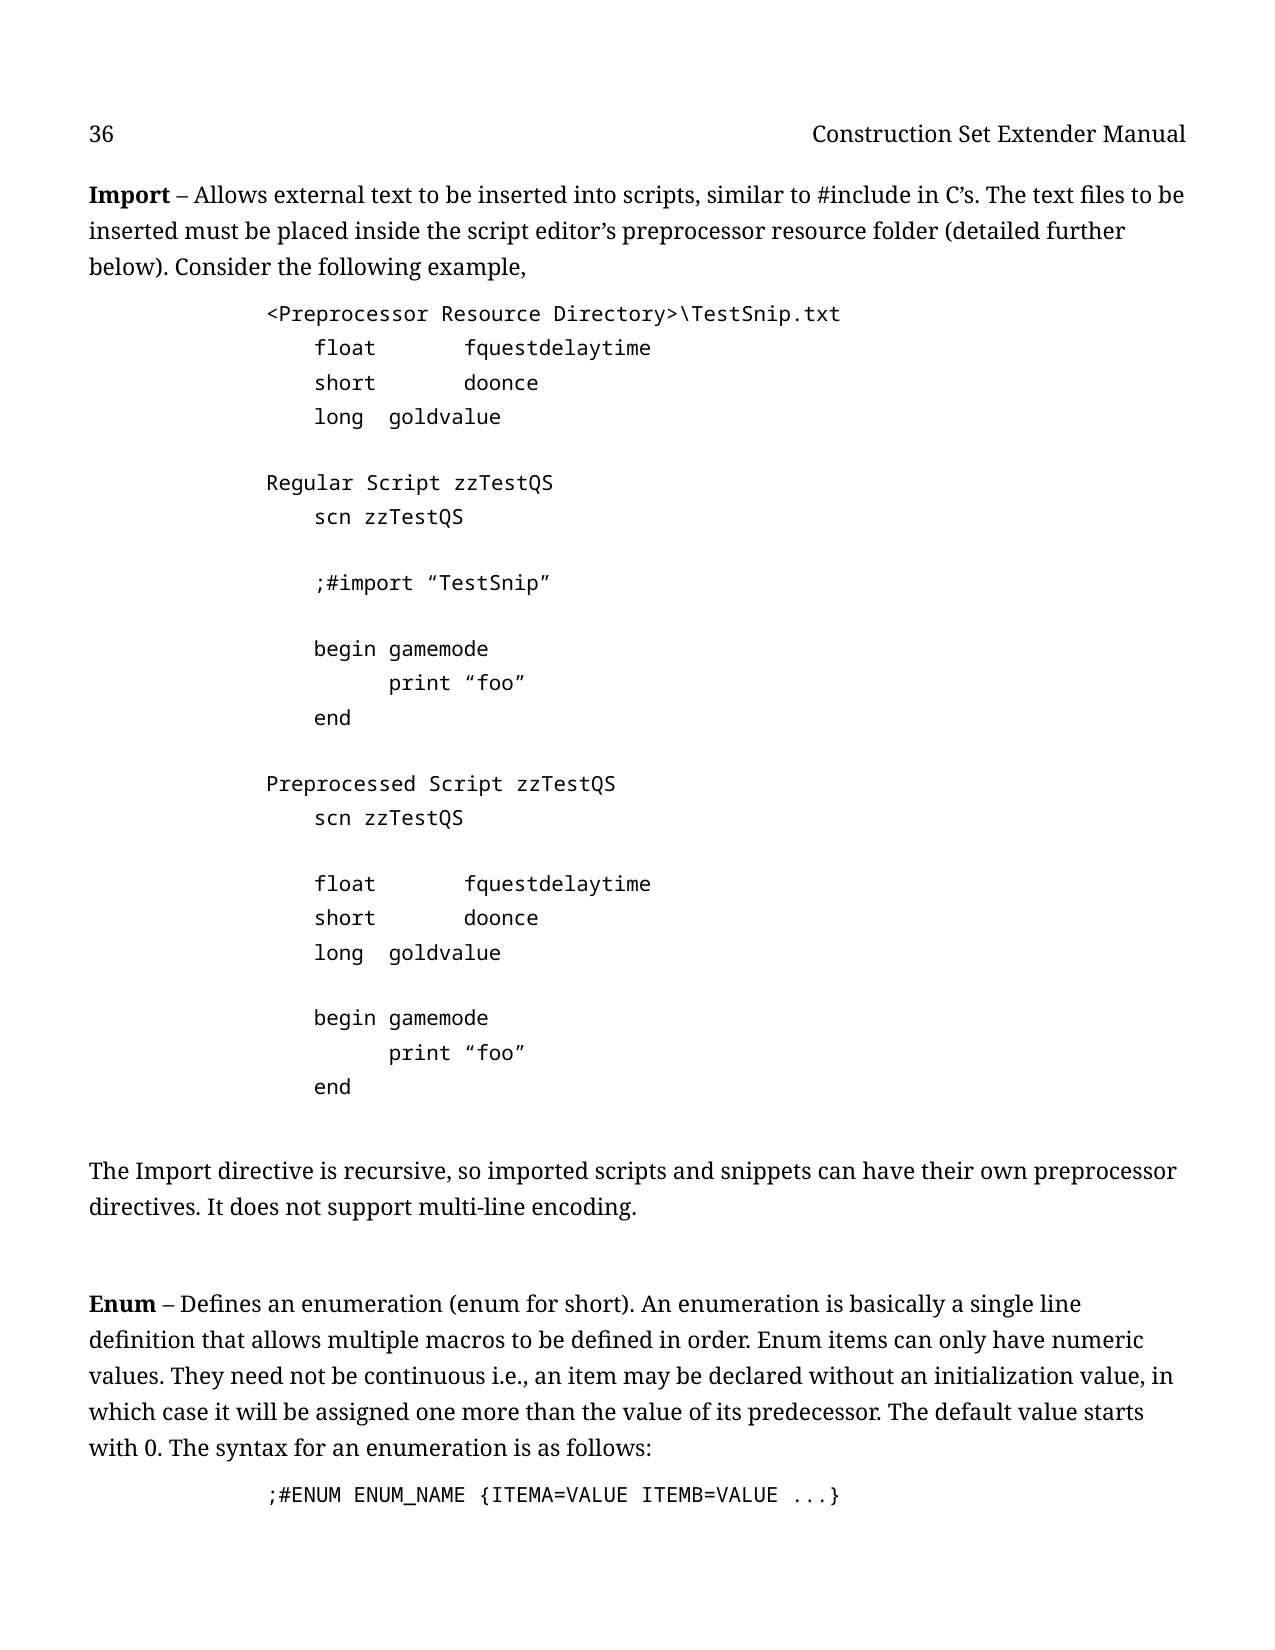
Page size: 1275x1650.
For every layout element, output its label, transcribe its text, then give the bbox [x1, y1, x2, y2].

text float fquestdelaytime [266, 333, 1186, 362]
text The Import directive is recursive, so imported scripts and snippets can have their own preprocessor directives. It does not support multi-line encoding. [88, 1155, 1186, 1222]
text Enum – Defines an enumeration (enum for short). An enumeration is basically a single line definition that allows multiple macros to be defined in order. Enum items can only have numeric values. They need not be continuous i.e., an item may be declared without an initialization value, in which case it will be assigned one more than the value of its predecessor. The default value starts with 0. The syntax for an enumeration is as follows: [88, 1288, 1186, 1463]
text begin gamemode [266, 1003, 1186, 1032]
text scn zzTestQS [266, 803, 1186, 832]
text begin gamemode [266, 634, 1186, 663]
text long goldvalue [266, 938, 1186, 966]
text short doonce [266, 368, 1186, 396]
text ;#import “TestSnip” [266, 568, 1186, 597]
text long goldvalue [266, 402, 1186, 431]
text print “foo” [266, 668, 1186, 697]
text Preprocessed Script zzTestQS [266, 769, 1186, 797]
text scn zzTestQS [266, 502, 1186, 531]
text Regular Script zzTestQS [266, 468, 1186, 497]
text end [266, 703, 1186, 731]
text print “foo” [266, 1038, 1186, 1066]
text <Preprocessor Resource Directory>\TestSnip.txt [266, 299, 1186, 328]
text ;#ENUM ENUM_NAME {ITEMA=VALUE ITEMB=VALUE ...} [266, 1480, 1186, 1508]
text Import – Allows external text to be inserted into scripts, similar to #include in C’s. The text files to be inserted must be placed inside the script editor’s preprocessor resource folder (detailed further below). Consider the following example, [88, 179, 1186, 282]
text short doonce [266, 903, 1186, 932]
text float fquestdelaytime [266, 869, 1186, 897]
text end [266, 1072, 1186, 1101]
